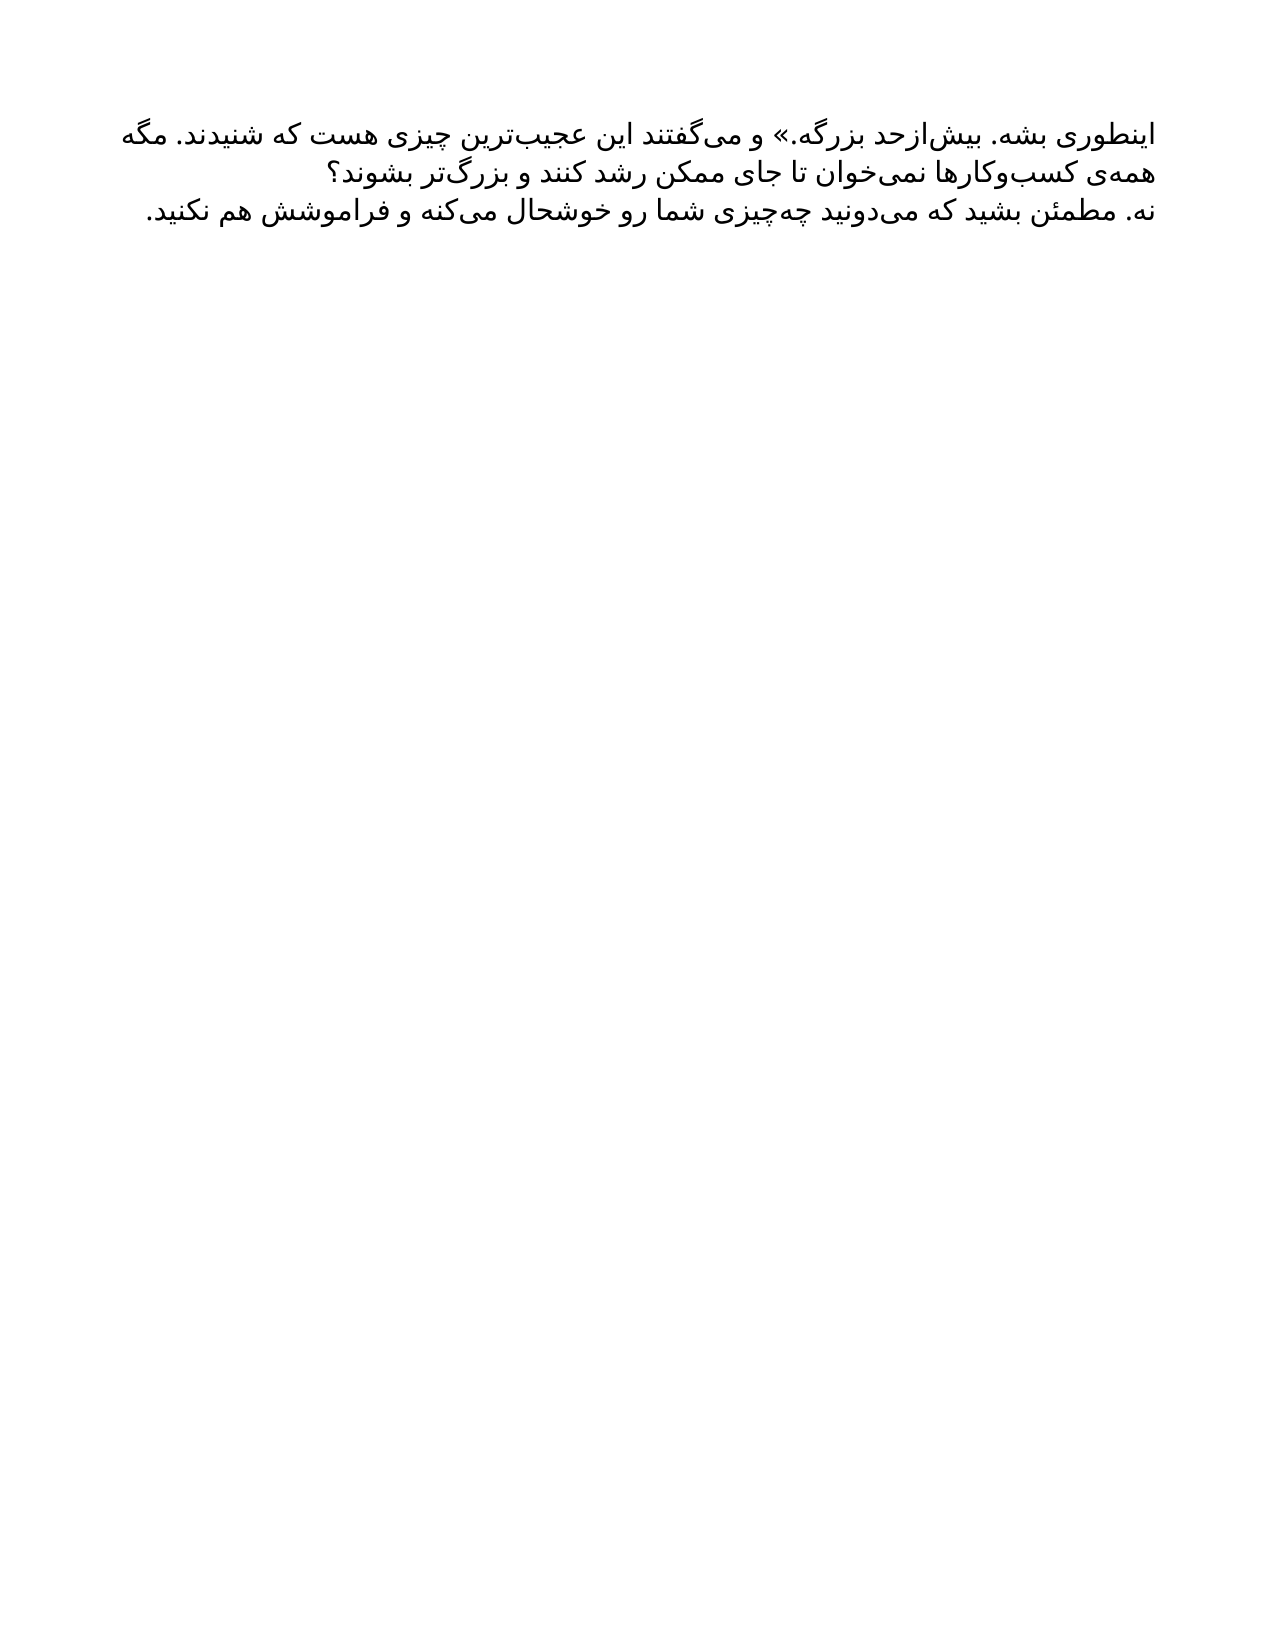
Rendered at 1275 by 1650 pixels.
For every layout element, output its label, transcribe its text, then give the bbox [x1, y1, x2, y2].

text نه. مطمئن بشید که می‌دونید چه‌چیزی شما رو خوشحال می‌کنه و فراموشش هم نکنید. [118, 194, 1157, 232]
text وقتی مردم می‌پرسند: «چیکار می‌کردی که کسب‌وکارت رشد می‌کرد؟» جواب می‌دادم که: «هیچی! در حقیقت من دارم تلاش می‌کنم جلوی رشدش رو بگیرم. نمی‌خوام اینطوری بشه. بیش‌ازحد بزرگه.» و می‌گفتند این عجیب‌ترین چیزی هست که شنیدند. مگه همه‌ی کسب‌وکارها نمی‌خوان تا جای ممکن رشد کنند و بزرگ‌تر بشوند؟ [118, 118, 1157, 194]
